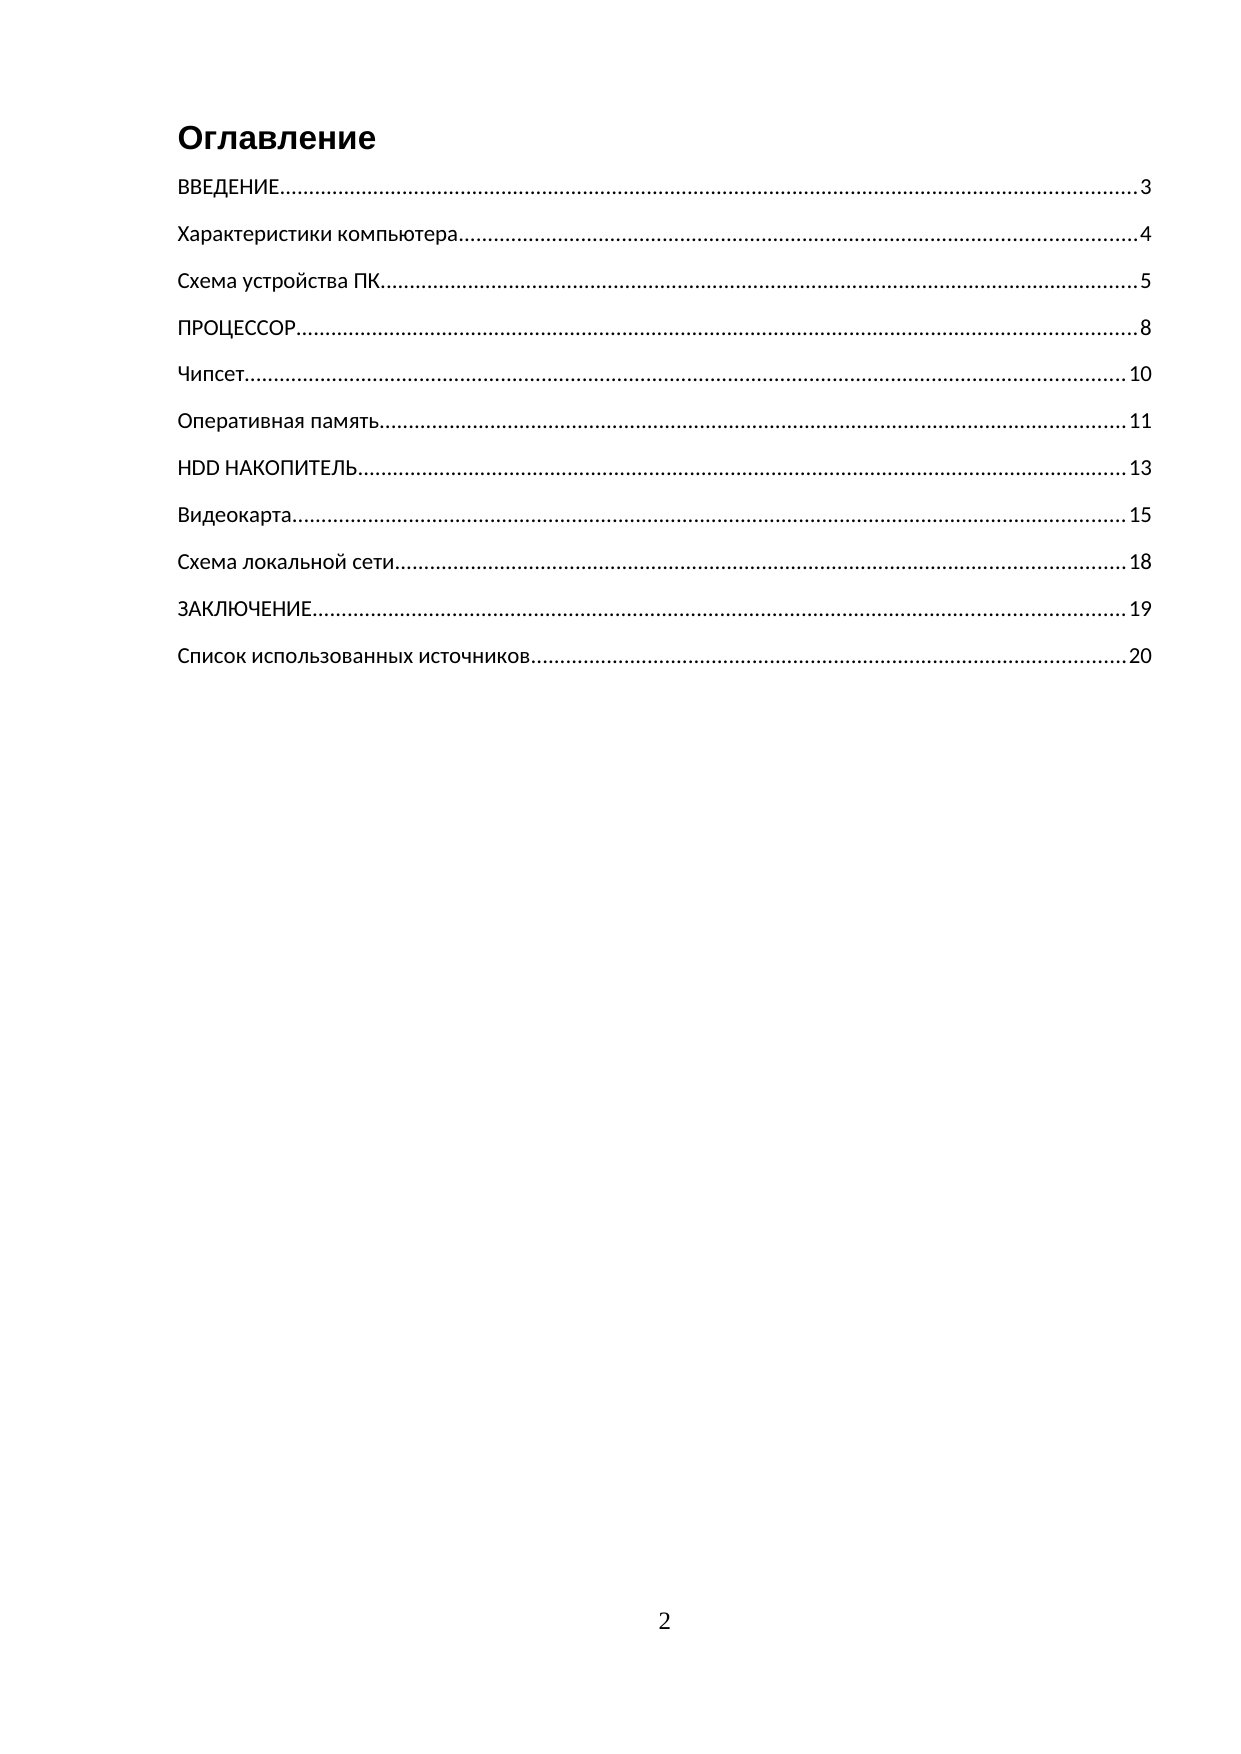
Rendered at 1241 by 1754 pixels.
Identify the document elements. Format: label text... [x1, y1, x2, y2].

text Схема локальной сети 18 [177, 547, 1152, 575]
text Список использованных источников 20 [177, 641, 1152, 669]
text Оперативная память 11 [177, 406, 1152, 434]
text ВВЕДЕНИЕ 3 [177, 172, 1152, 200]
subtitle Оглавление [177, 118, 1152, 157]
text Схема устройства ПК 5 [177, 266, 1152, 294]
text ПРОЦЕССОР 8 [177, 313, 1152, 341]
text Чипсет 10 [177, 359, 1152, 388]
text ЗАКЛЮЧЕНИЕ 19 [177, 594, 1152, 622]
text Характеристики компьютера 4 [177, 219, 1152, 247]
text Видеокарта 15 [177, 500, 1152, 528]
text HDD НАКОПИТЕЛЬ 13 [177, 453, 1152, 481]
